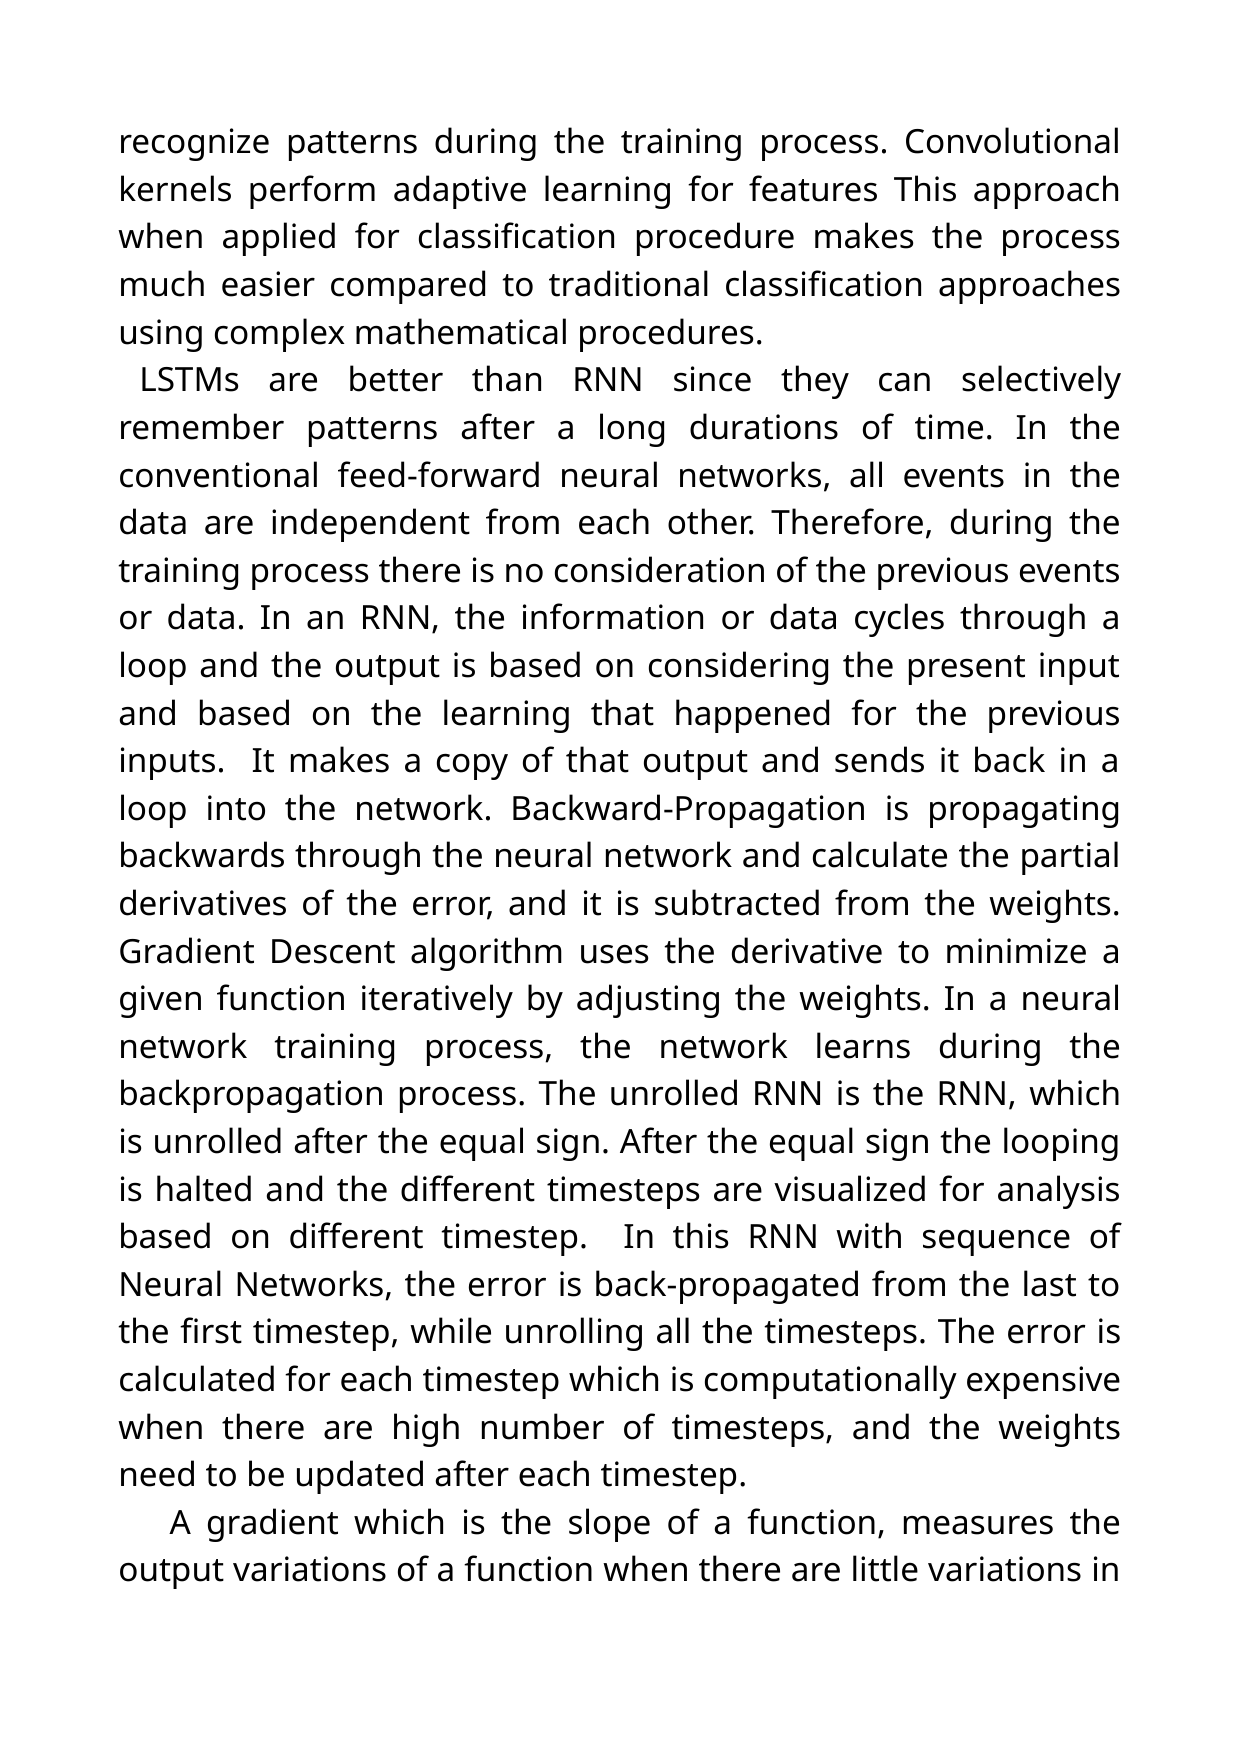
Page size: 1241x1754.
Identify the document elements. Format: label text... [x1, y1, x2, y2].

text A gradient which is the slope of a function, measures the output variations of a function when there are little variations in [118, 1499, 1122, 1592]
text LSTMs are better than RNN since they can selectively remember patterns after a long durations of time. In the conventional feed-forward neural networks, all events in the data are independent from each other. Therefore, during the training process there is no consideration of the previous events or data. In an RNN, the information or data cycles through a loop and the output is based on considering the present input and based on the learning that happened for the previous inputs. It makes a copy of that output and sends it back in a loop into the network. Backward-Propagation is propagating backwards through the neural network and calculate the partial derivatives of the error, and it is subtracted from the weights. Gradient Descent algorithm uses the derivative to minimize a given function iteratively by adjusting the weights. In a neural network training process, the network learns during the backpropagation process. The unrolled RNN is the RNN, which is unrolled after the equal sign. After the equal sign the looping is halted and the different timesteps are visualized for analysis based on different timestep. In this RNN with sequence of Neural Networks, the error is back-propagated from the last to the first timestep, while unrolling all the timesteps. The error is calculated for each timestep which is computationally expensive when there are high number of timesteps, and the weights need to be updated after each timestep. [118, 356, 1122, 1496]
text recognize patterns during the training process. Convolutional kernels perform adaptive learning for features This approach when applied for classification procedure makes the process much easier compared to traditional classification approaches using complex mathematical procedures. [118, 118, 1122, 354]
